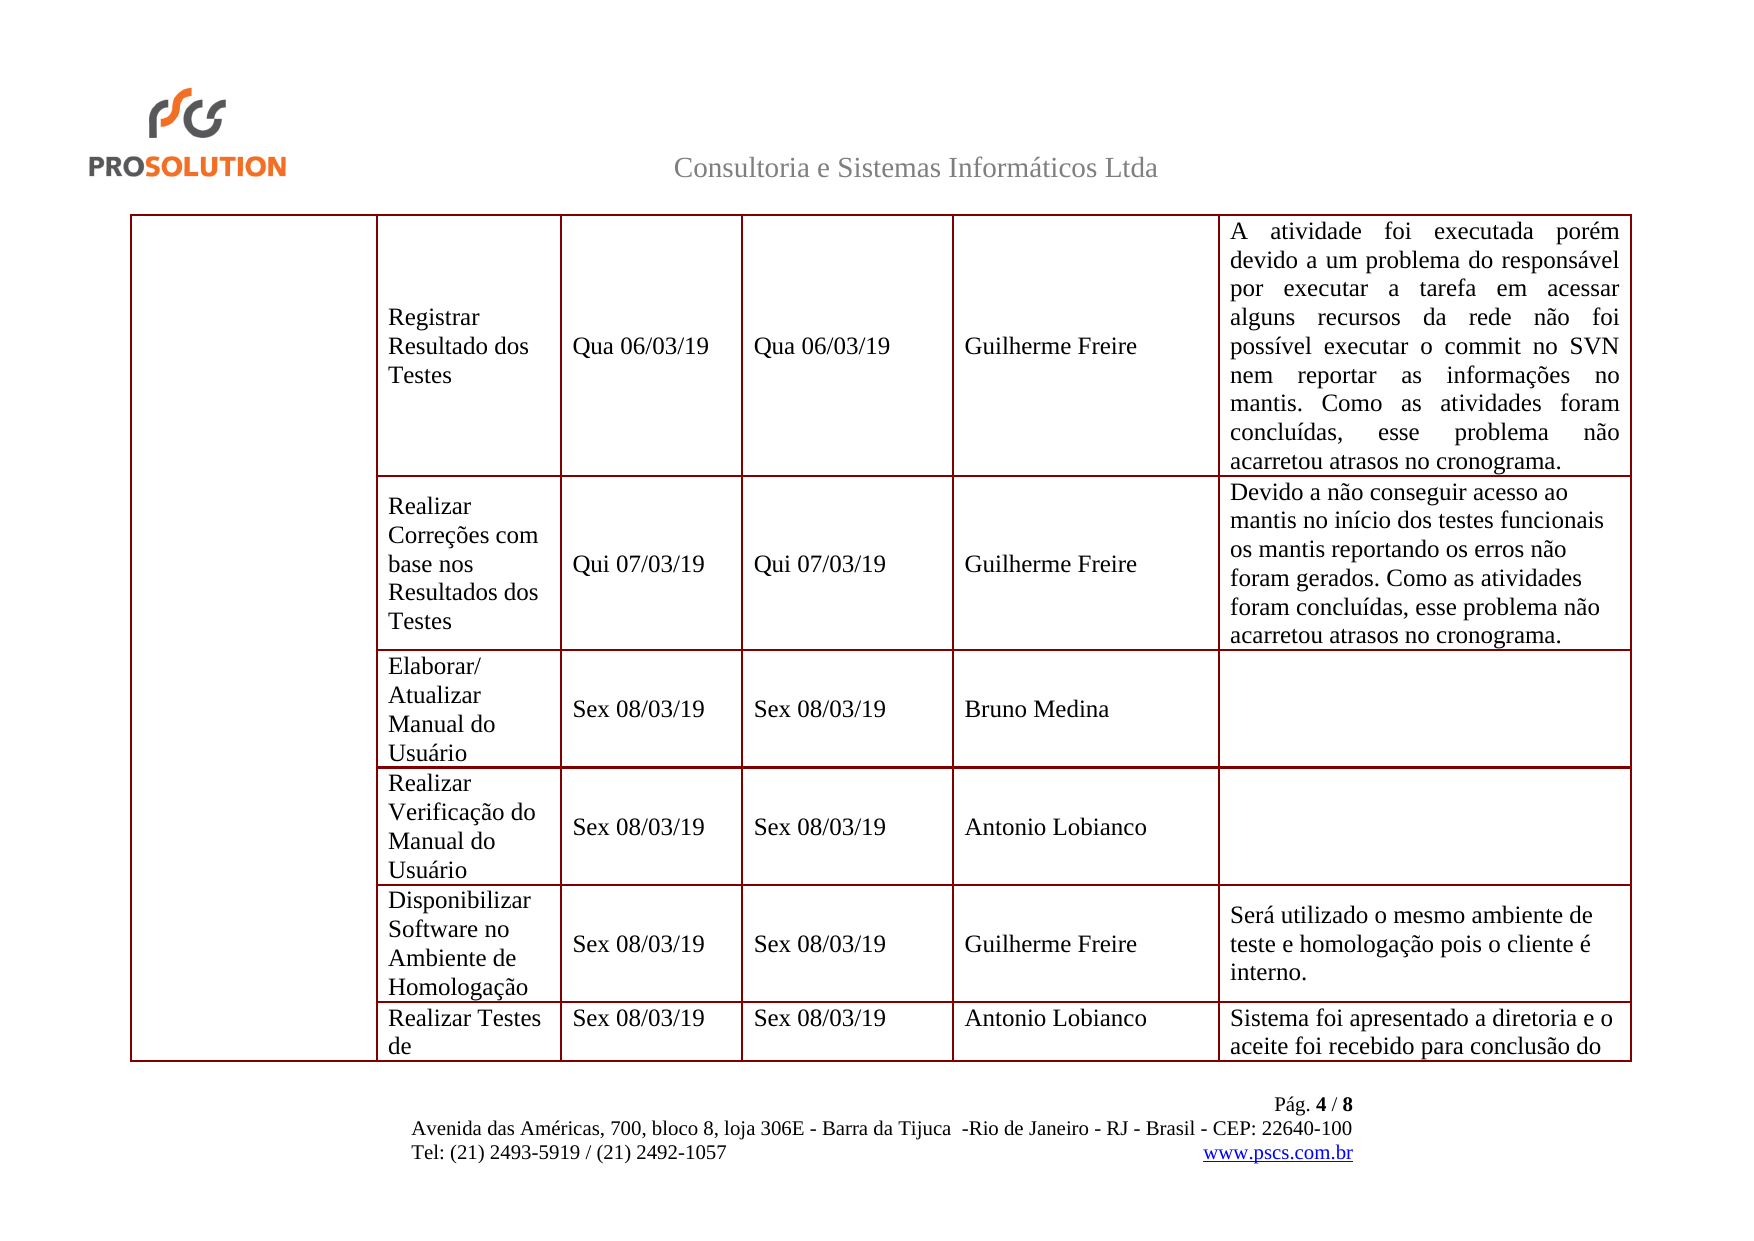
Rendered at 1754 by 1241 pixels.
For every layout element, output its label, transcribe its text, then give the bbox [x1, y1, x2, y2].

table_cell Guilherme Freire [954, 886, 1218, 1001]
table_cell [1220, 651, 1630, 766]
table_cell Antonio Lobianco [954, 1003, 1218, 1060]
table_cell Realizar Correções com base nos Resultados dos Testes [378, 477, 560, 649]
table_cell Qua 06/03/19 [743, 216, 952, 475]
table_cell [132, 216, 376, 1060]
table_cell A atividade foi executada porém devido a um problema do responsável por executar a tarefa em acessar alguns recursos da rede não foi possível executar o commit no SVN nem reportar as informações no mantis. Como as atividades foram concluídas, esse problema não acarretou atrasos no cronograma. [1220, 216, 1630, 475]
table_cell Sex 08/03/19 [743, 886, 952, 1001]
table_cell Sex 08/03/19 [562, 1003, 741, 1060]
table_cell Qua 06/03/19 [562, 216, 741, 475]
table_cell Sistema foi apresentado a diretoria e o aceite foi recebido para conclusão do [1220, 1003, 1630, 1060]
table_cell Sex 08/03/19 [562, 651, 741, 766]
picture [82, 78, 293, 186]
table_cell Sex 08/03/19 [743, 1003, 952, 1060]
table_cell Guilherme Freire [954, 477, 1218, 649]
table_cell Realizar Testes de [378, 1003, 560, 1060]
table_cell Antonio Lobianco [954, 769, 1218, 883]
table_cell Qui 07/03/19 [743, 477, 952, 649]
table_cell Registrar Resultado dos Testes [378, 216, 560, 475]
table_cell Elaborar/Atualizar Manual do Usuário [378, 651, 560, 766]
table_cell Sex 08/03/19 [562, 886, 741, 1001]
table_cell Disponibilizar Software no Ambiente de Homologação [378, 886, 560, 1001]
table_cell Sex 08/03/19 [562, 769, 741, 883]
table_cell Realizar Verificação do Manual do Usuário [378, 769, 560, 883]
table_cell Sex 08/03/19 [743, 651, 952, 766]
table_cell [1220, 769, 1630, 883]
table_cell Bruno Medina [954, 651, 1218, 766]
table_cell Qui 07/03/19 [562, 477, 741, 649]
table_cell Será utilizado o mesmo ambiente de teste e homologação pois o cliente é interno. [1220, 886, 1630, 1001]
table_cell Sex 08/03/19 [743, 769, 952, 883]
table_cell Devido a não conseguir acesso ao mantis no início dos testes funcionais os mantis reportando os erros não foram gerados. Como as atividades foram concluídas, esse problema não acarretou atrasos no cronograma. [1220, 477, 1630, 649]
table_cell Guilherme Freire [954, 216, 1218, 475]
